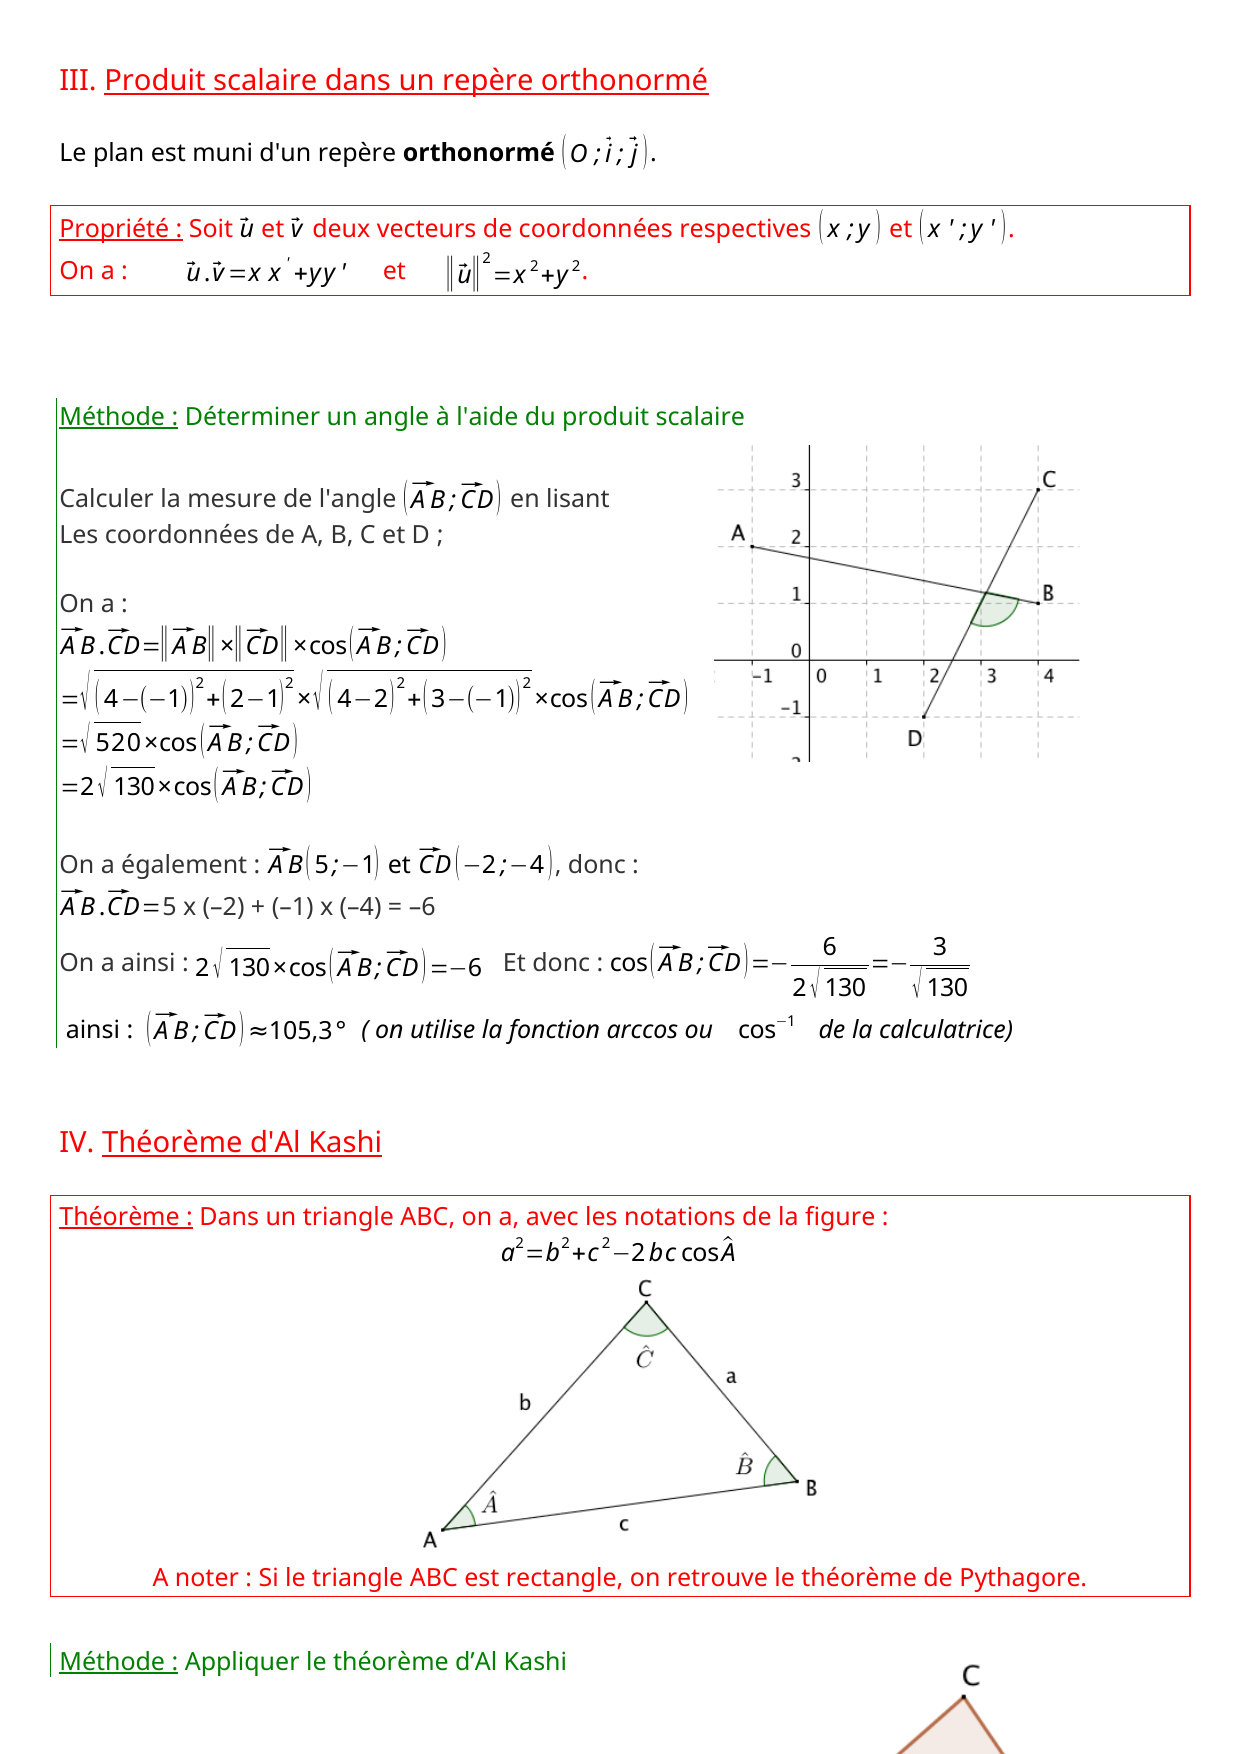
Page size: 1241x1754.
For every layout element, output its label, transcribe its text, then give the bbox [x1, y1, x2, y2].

text Propriété : Soit et deux vecteurs de coordonnées respectives et . [51, 206, 1189, 244]
text [1080, 517, 1181, 551]
text A noter : Si le triangle ABC est rectangle, on retrouve le théorème de Pythagore. [51, 1557, 1189, 1596]
text Le plan est muni d'un repère orthonormé . [59, 133, 1181, 171]
text [1080, 585, 1181, 619]
text IV. Théorème d'Al Kashi [59, 1121, 1181, 1161]
text ainsi : ( on utilise la fonction arccos ou de la calculatrice) [57, 1009, 1181, 1048]
picture [652, 1677, 1163, 1754]
text 5 x (–2) + (–1) x (–4) = –6 [57, 888, 1181, 923]
text On a : [59, 585, 714, 619]
text [1080, 478, 1181, 517]
text Calculer la mesure de l'angle en lisant [59, 478, 714, 517]
text Théorème : Dans un triangle ABC, on a, avec les notations de la figure : [51, 1196, 1189, 1232]
text Méthode : Déterminer un angle à l'aide du produit scalaire [59, 398, 1181, 432]
text On a : et . [51, 244, 1189, 295]
text Les coordonnées de A, B, C et D ; [59, 517, 714, 551]
text On a ainsi : Et donc : [57, 928, 1181, 1004]
picture [652, 1639, 1163, 1643]
text III. Produit scalaire dans un repère orthonormé [59, 59, 1181, 99]
picture [714, 445, 1080, 762]
text Méthode : Appliquer le théorème d’Al Kashi [59, 1643, 1181, 1677]
text On a également : et , donc : [59, 844, 1181, 883]
picture [404, 1268, 836, 1561]
